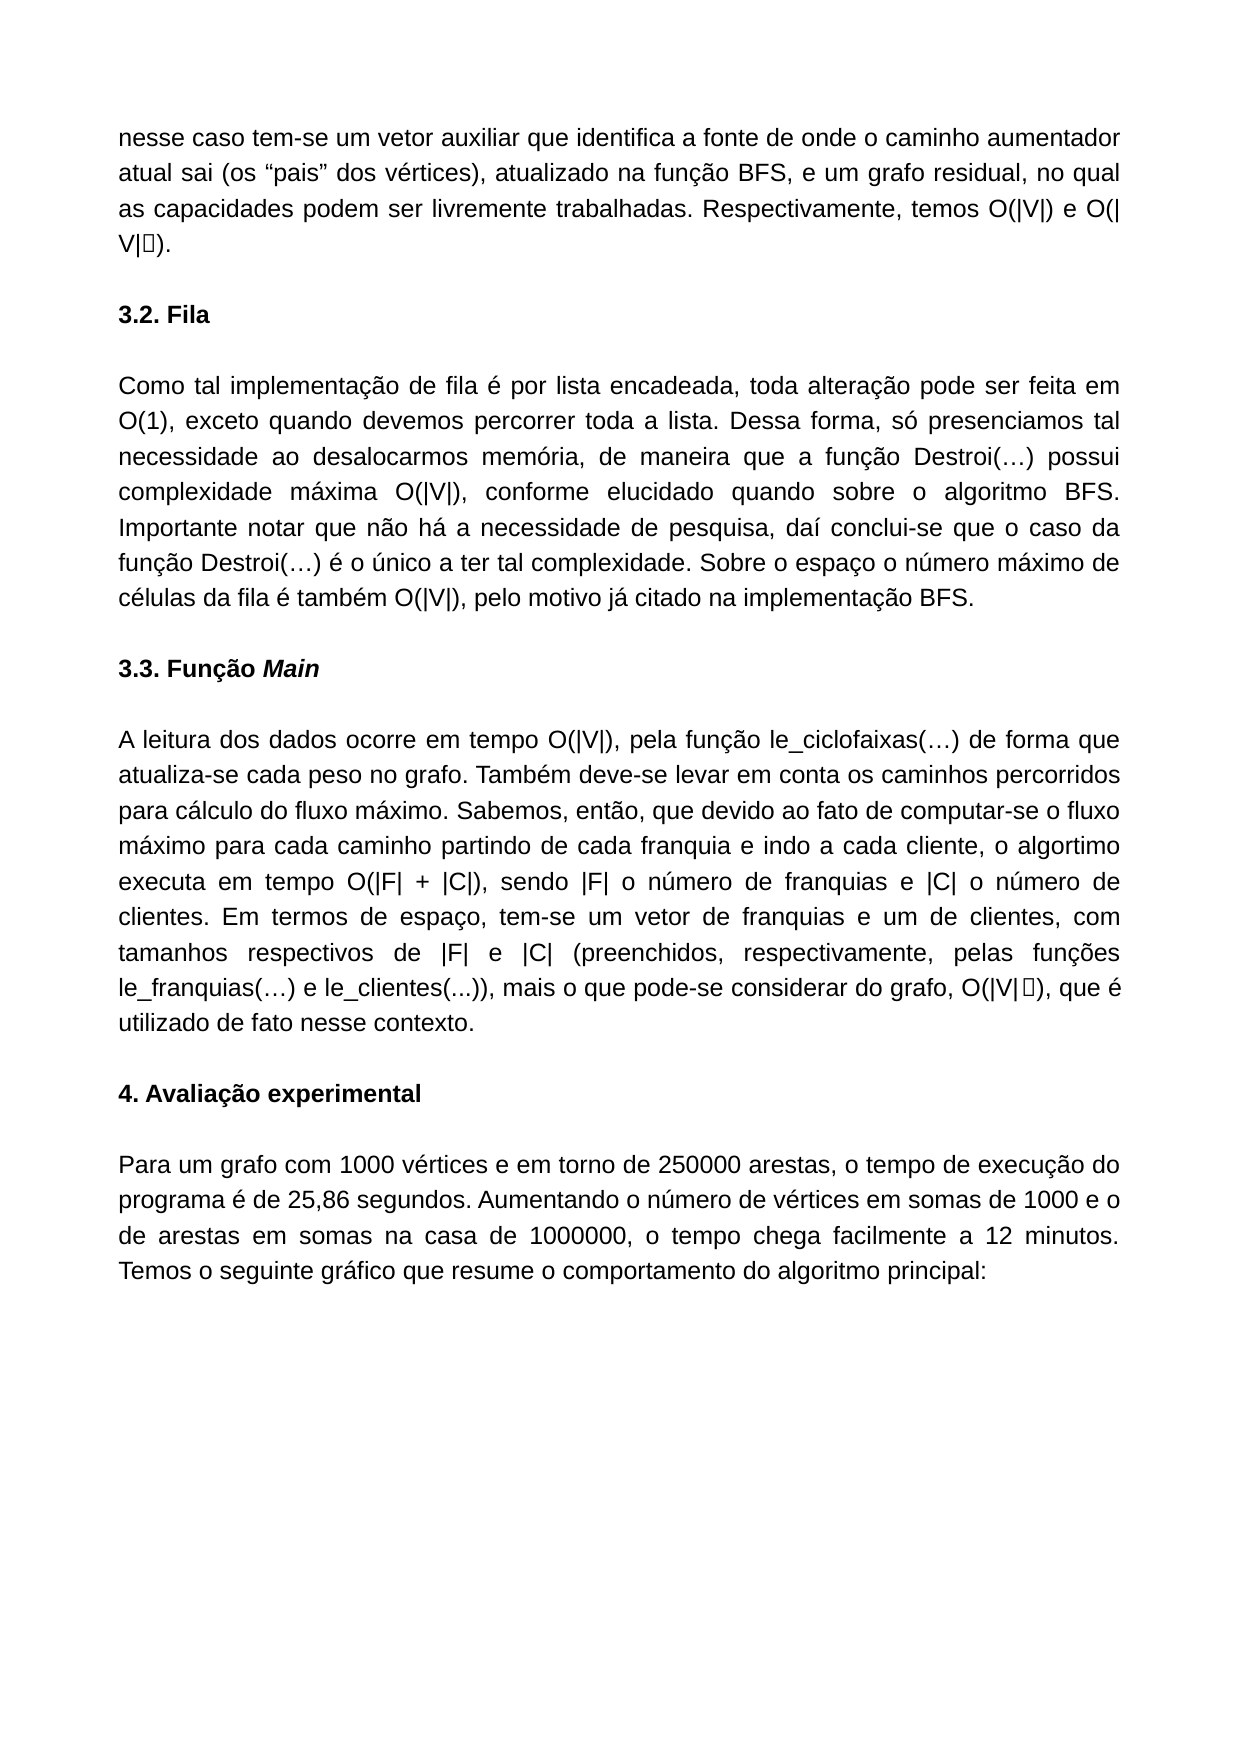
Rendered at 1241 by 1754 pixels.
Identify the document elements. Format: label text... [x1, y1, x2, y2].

text nesse caso tem-se um vetor auxiliar que identifica a fonte de onde o caminho aumentador atual sai (os “pais” dos vértices), atualizado na função BFS, e um grafo residual, no qual as capacidades podem ser livremente trabalhadas. Respectivamente, temos O(|V|) e O(|V|). [118, 118, 1122, 260]
text Como tal implementação de fila é por lista encadeada, toda alteração pode ser feita em O(1), exceto quando devemos percorrer toda a lista. Dessa forma, só presenciamos tal necessidade ao desalocarmos memória, de maneira que a função Destroi(…) possui complexidade máxima O(|V|), conforme elucidado quando sobre o algoritmo BFS. Importante notar que não há a necessidade de pesquisa, daí conclui-se que o caso da função Destroi(…) é o único a ter tal complexidade. Sobre o espaço o número máximo de células da fila é também O(|V|), pelo motivo já citado na implementação BFS. [118, 366, 1122, 614]
text 3.3. Função Main [118, 649, 1122, 685]
text Para um grafo com 1000 vértices e em torno de 250000 arestas, o tempo de execução do programa é de 25,86 segundos. Aumentando o número de vértices em somas de 1000 e o de arestas em somas na casa de 1000000, o tempo chega facilmente a 12 minutos. Temos o seguinte gráfico que resume o comportamento do algoritmo principal: [118, 1145, 1122, 1287]
text 4. Avaliação experimental [118, 1074, 1122, 1110]
text 3.2. Fila [118, 295, 1122, 331]
text A leitura dos dados ocorre em tempo O(|V|), pela função le_ciclofaixas(…) de forma que atualiza-se cada peso no grafo. Também deve-se levar em conta os caminhos percorridos para cálculo do fluxo máximo. Sabemos, então, que devido ao fato de computar-se o fluxo máximo para cada caminho partindo de cada franquia e indo a cada cliente, o algortimo executa em tempo O(|F| + |C|), sendo |F| o número de franquias e |C| o número de clientes. Em termos de espaço, tem-se um vetor de franquias e um de clientes, com tamanhos respectivos de |F| e |C| (preenchidos, respectivamente, pelas funções le_franquias(…) e le_clientes(...)), mais o que pode-se considerar do grafo, O(|V|), que é utilizado de fato nesse contexto. [118, 720, 1122, 1039]
